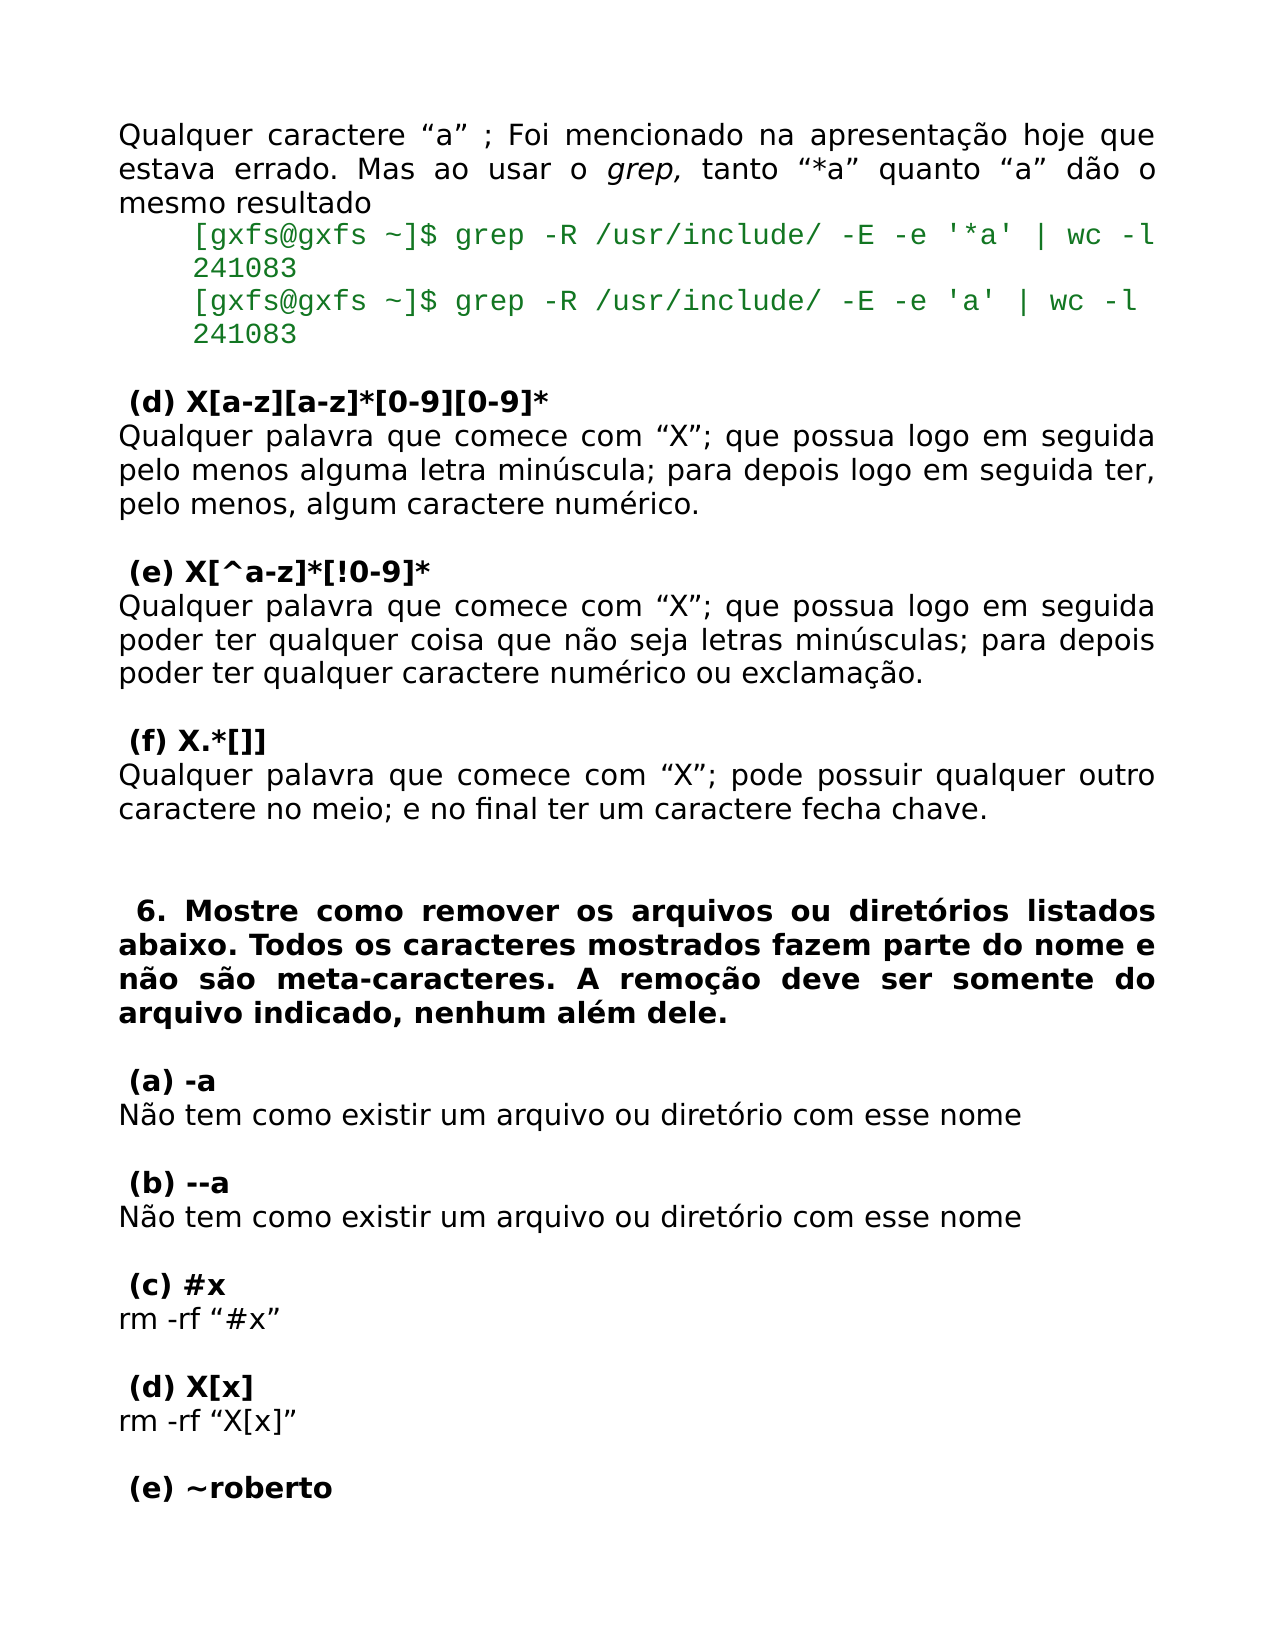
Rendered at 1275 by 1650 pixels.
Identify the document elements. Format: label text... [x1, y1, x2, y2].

text (f) X.*[]] [118, 725, 1157, 759]
text 6. Mostre como remover os arquivos ou diretórios listados abaixo. Todos os caracteres mostrados fazem parte do nome e não são meta-caracteres. A remoção deve ser somente do arquivo indicado, nenhum além dele. [118, 894, 1157, 1030]
text rm -rf “X[x]” [118, 1404, 1157, 1438]
text [gxfs@gxfs ~]$ grep -R /usr/include/ -E -e '*a' | wc -l [118, 220, 1157, 253]
text (a) -a [118, 1064, 1157, 1098]
text (d) X[a-z][a-z]*[0-9][0-9]* [118, 385, 1157, 419]
text (d) X[x] [118, 1370, 1157, 1404]
text Qualquer palavra que comece com “X”; que possua logo em seguida poder ter qualquer coisa que não seja letras minúsculas; para depois poder ter qualquer caractere numérico ou exclamação. [118, 589, 1157, 691]
text (e) X[^a-z]*[!0-9]* [118, 555, 1157, 589]
text (c) #x [118, 1268, 1157, 1302]
text 241083 [118, 319, 1157, 352]
text (e) ~roberto [118, 1472, 1157, 1506]
text 241083 [118, 253, 1157, 286]
text Qualquer palavra que comece com “X”; pode possuir qualquer outro caractere no meio; e no final ter um caractere fecha chave. [118, 759, 1157, 827]
text Não tem como existir um arquivo ou diretório com esse nome [118, 1200, 1157, 1234]
text (b) --a [118, 1166, 1157, 1200]
text Qualquer palavra que comece com “X”; que possua logo em seguida pelo menos alguma letra minúscula; para depois logo em seguida ter, pelo menos, algum caractere numérico. [118, 419, 1157, 521]
text Não tem como existir um arquivo ou diretório com esse nome [118, 1098, 1157, 1132]
text [gxfs@gxfs ~]$ grep -R /usr/include/ -E -e 'a' | wc -l [118, 286, 1157, 319]
text Qualquer caractere “a” ; Foi mencionado na apresentação hoje que estava errado. Mas ao usar o grep, tanto “*a” quanto “a” dão o mesmo resultado [118, 118, 1157, 220]
text rm -rf “#x” [118, 1302, 1157, 1336]
